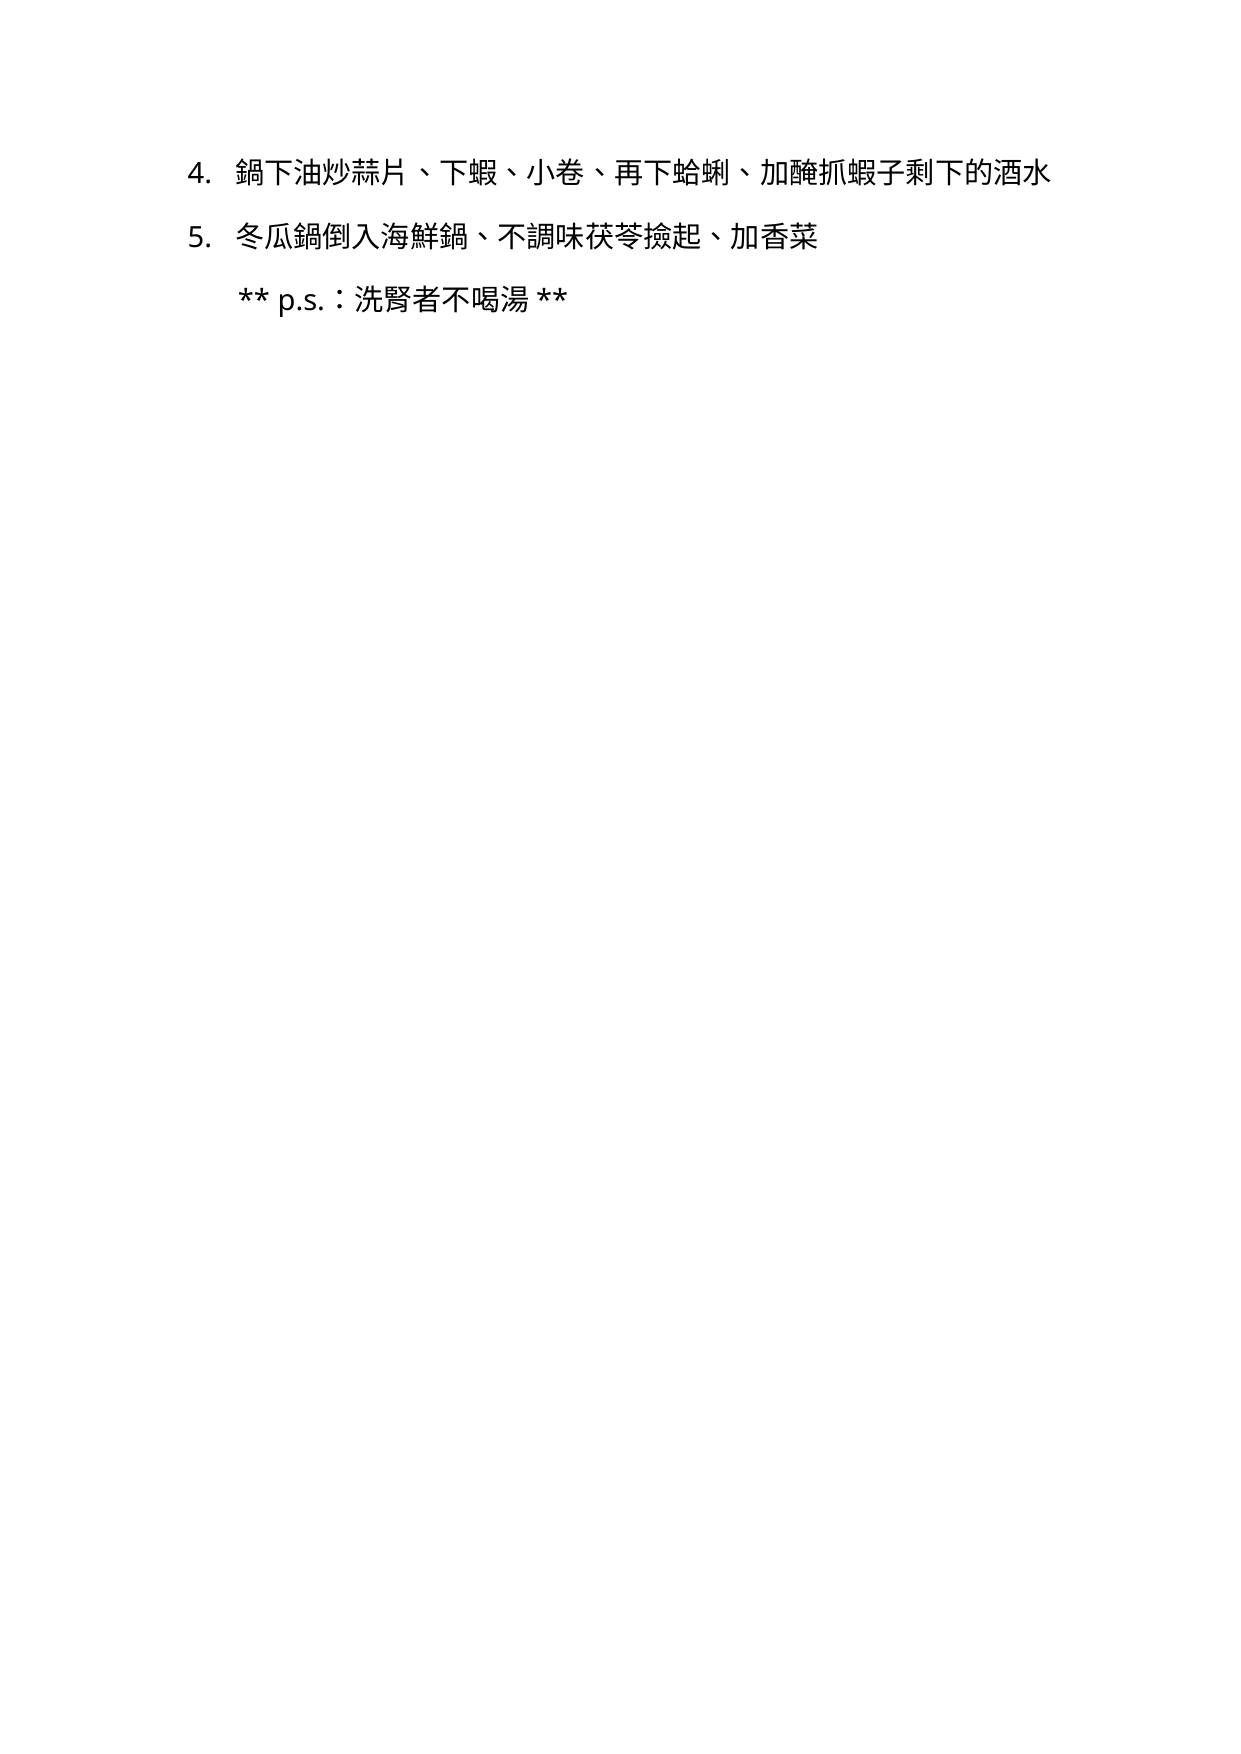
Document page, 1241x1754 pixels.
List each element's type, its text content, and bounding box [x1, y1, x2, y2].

text ** p.s.：洗腎者不喝湯 ** [187, 277, 1053, 319]
text 5. 冬瓜鍋倒入海鮮鍋、不調味茯苓撿起、加香菜 [187, 213, 1053, 256]
text 4. 鍋下油炒蒜片、下蝦、小卷、再下蛤蜊、加醃抓蝦子剩下的酒水 [187, 150, 1053, 192]
